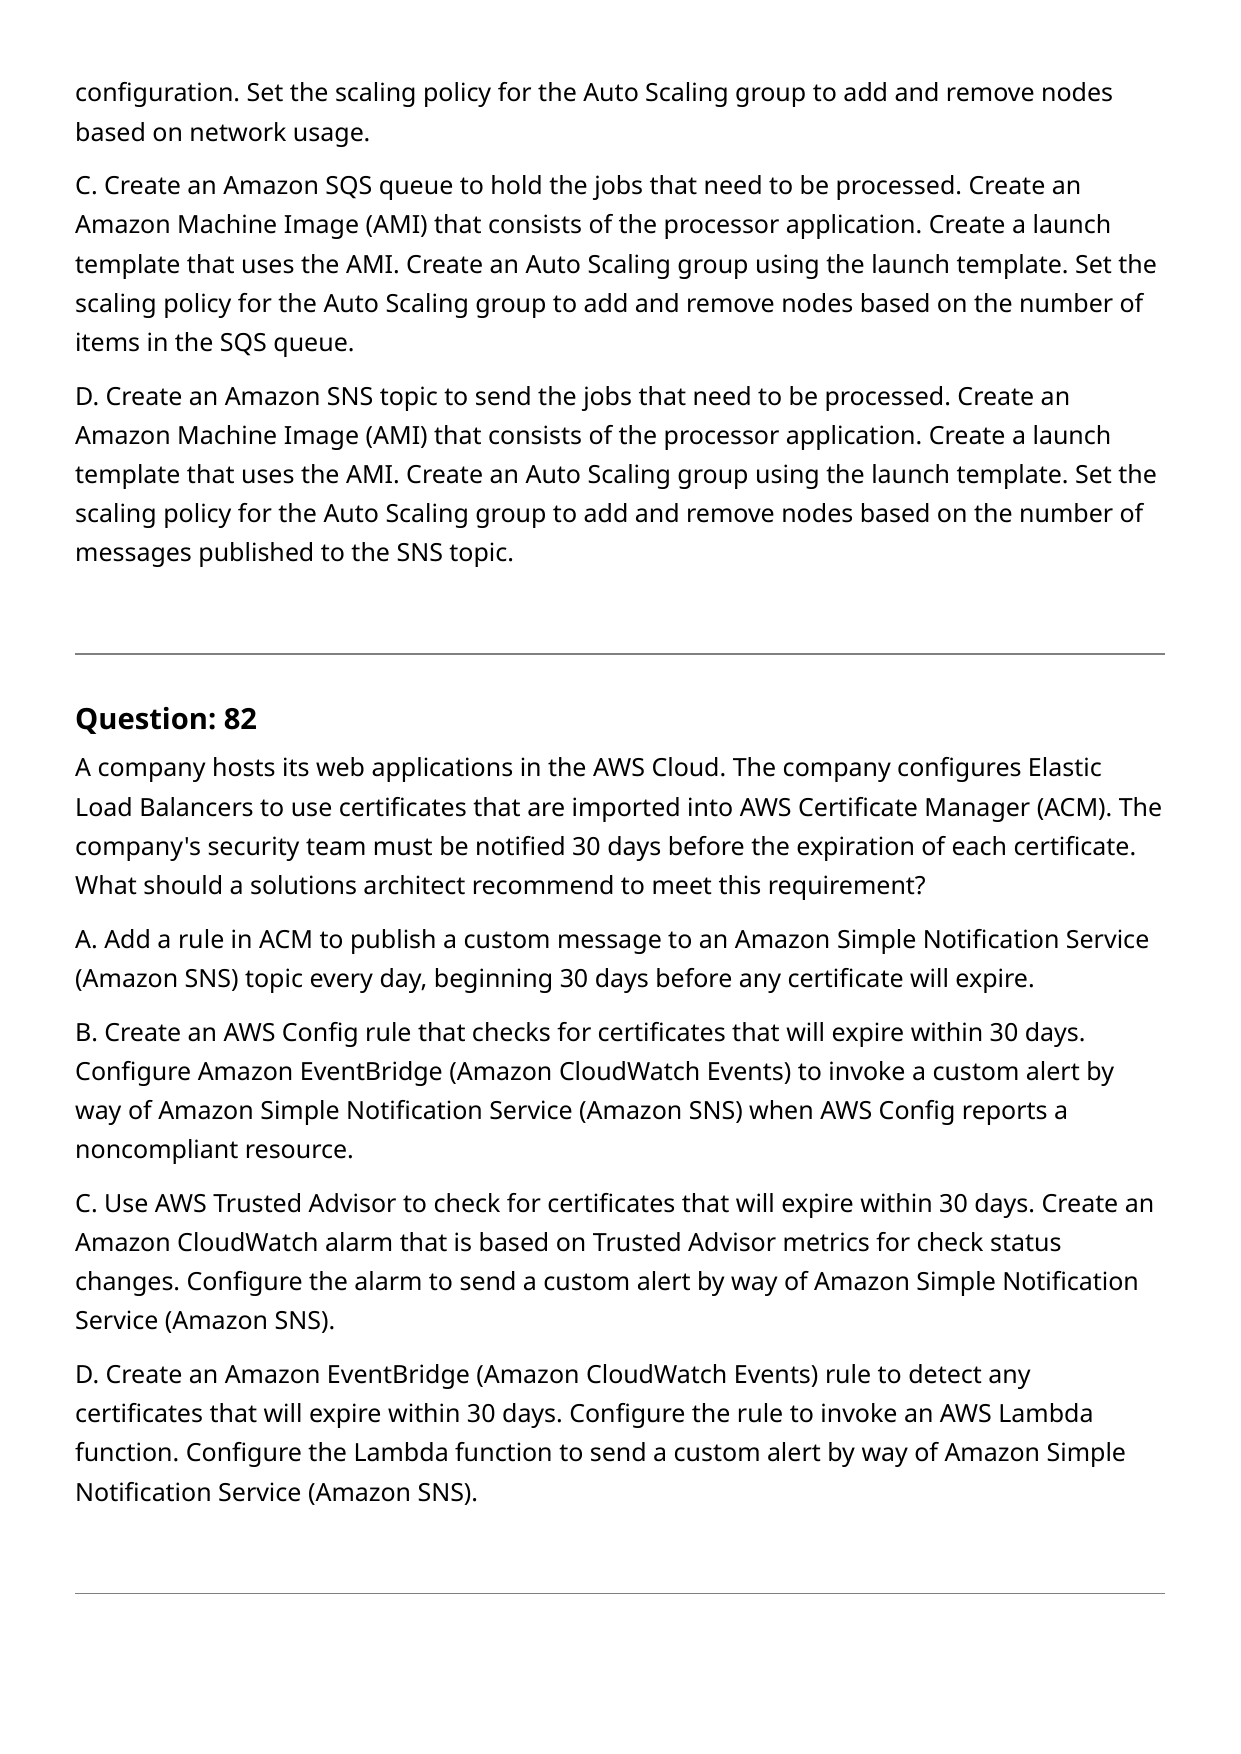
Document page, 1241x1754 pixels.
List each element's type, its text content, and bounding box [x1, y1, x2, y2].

text D. Create an Amazon SNS topic to send the jobs that need to be processed. Create an Amazon Machine Image (AMI) that consists of the processor application. Create a launch template that uses the AMI. Create an Auto Scaling group using the launch template. Set the scaling policy for the Auto Scaling group to add and remove nodes based on the number of messages published to the SNS topic. [75, 378, 1165, 569]
text C. Use AWS Trusted Advisor to check for certificates that will expire within 30 days. Create an Amazon CloudWatch alarm that is based on Trusted Advisor metrics for check status changes. Configure the alarm to send a custom alert by way of Amazon Simple Notification Service (Amazon SNS). [75, 1186, 1165, 1337]
text A. Add a rule in ACM to publish a custom message to an Amazon Simple Notification Service (Amazon SNS) topic every day, beginning 30 days before any certificate will expire. [75, 921, 1165, 994]
text configuration. Set the scaling policy for the Auto Scaling group to add and remove nodes based on network usage. [75, 75, 1165, 148]
text C. Create an Amazon SQS queue to hold the jobs that need to be processed. Create an Amazon Machine Image (AMI) that consists of the processor application. Create a launch template that uses the AMI. Create an Auto Scaling group using the launch template. Set the scaling policy for the Auto Scaling group to add and remove nodes based on the number of items in the SQS queue. [75, 168, 1165, 359]
subtitle Question: 82 [75, 698, 1165, 738]
text B. Create an AWS Config rule that checks for certificates that will expire within 30 days. Configure Amazon EventBridge (Amazon CloudWatch Events) to invoke a custom alert by way of Amazon Simple Notification Service (Amazon SNS) when AWS Config reports a noncompliant resource. [75, 1014, 1165, 1166]
text A company hosts its web applications in the AWS Cloud. The company configures Elastic Load Balancers to use certificates that are imported into AWS Certificate Manager (ACM). The company's security team must be notified 30 days before the expiration of each certificate. What should a solutions architect recommend to meet this requirement? [75, 750, 1165, 902]
text D. Create an Amazon EventBridge (Amazon CloudWatch Events) rule to detect any certificates that will expire within 30 days. Configure the rule to invoke an AWS Lambda function. Configure the Lambda function to send a custom alert by way of Amazon Simple Notification Service (Amazon SNS). [75, 1357, 1165, 1508]
